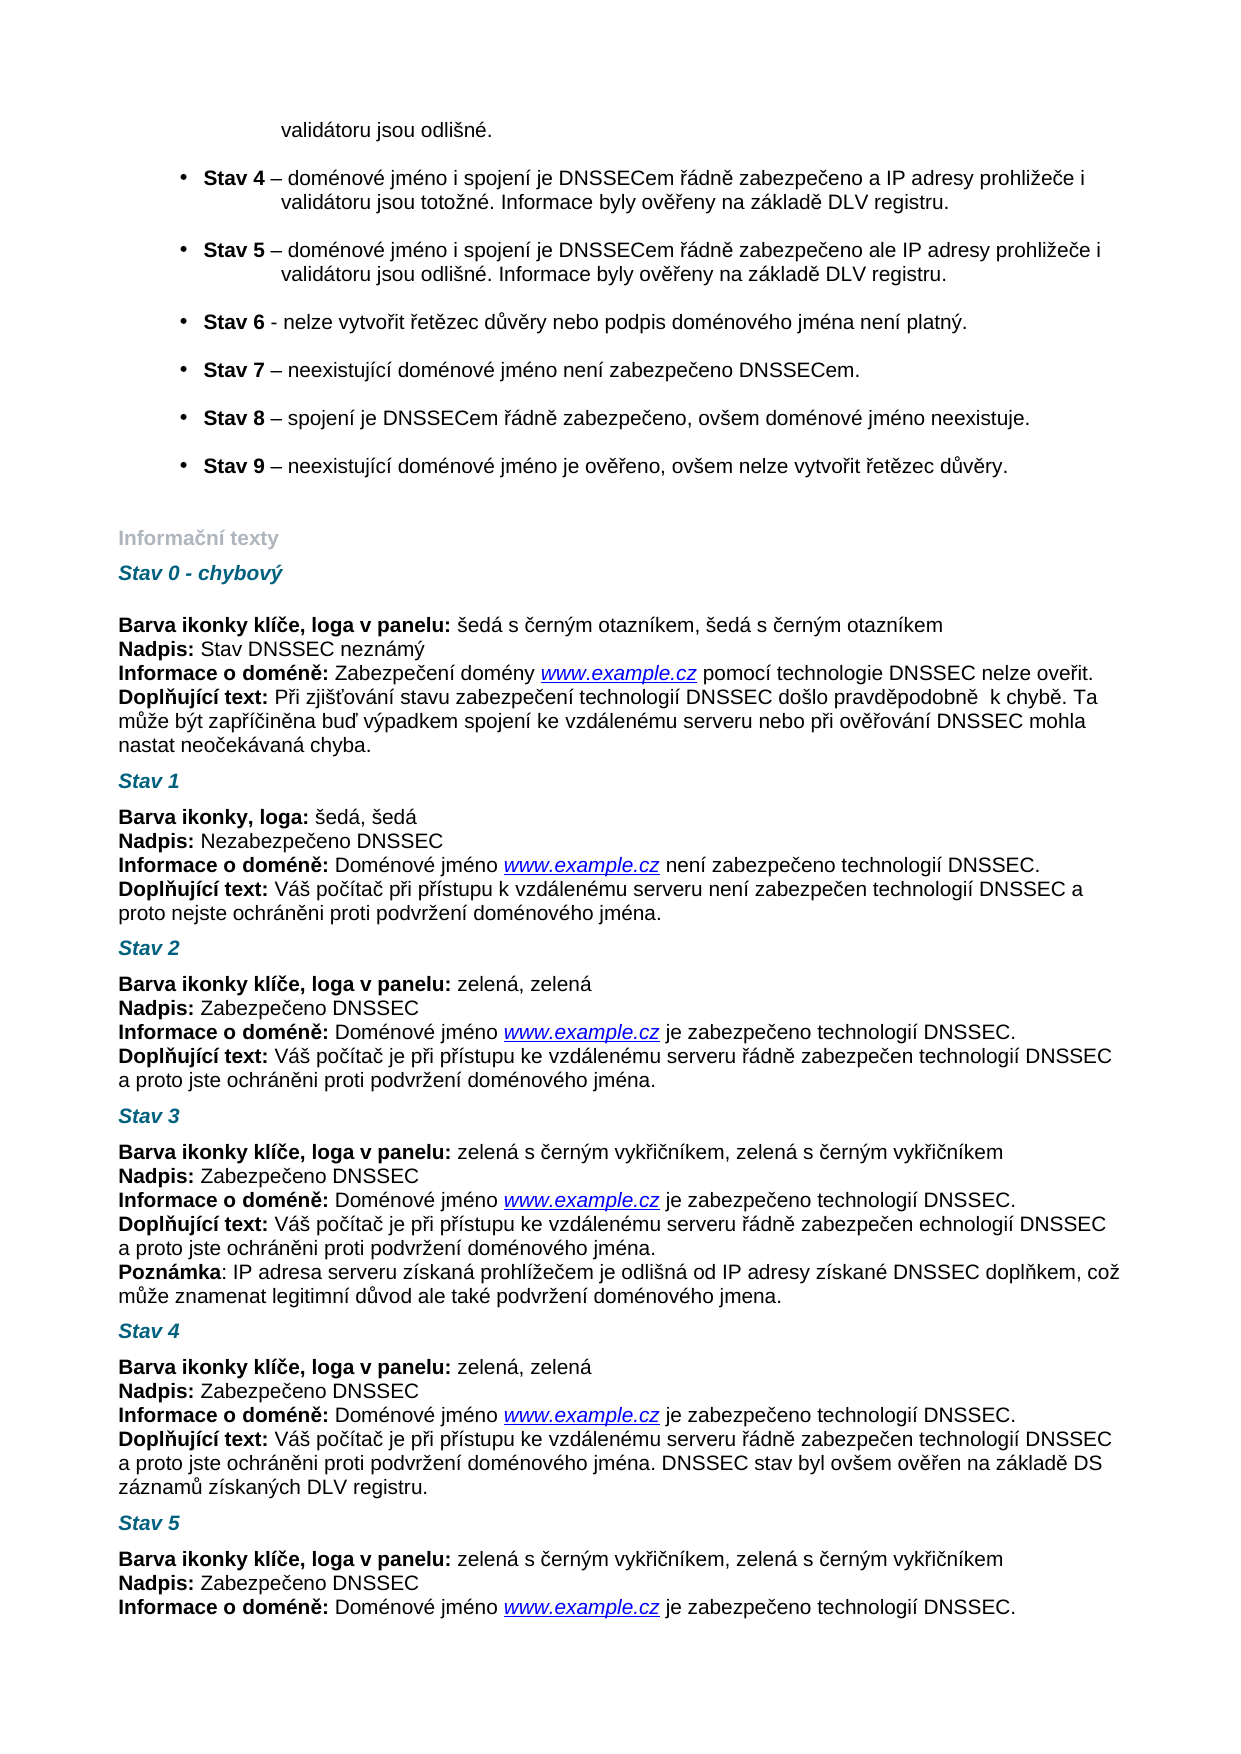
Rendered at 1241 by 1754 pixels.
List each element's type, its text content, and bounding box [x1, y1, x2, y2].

text Nadpis: Stav DNSSEC neznámý [118, 637, 1122, 661]
list Stav 5 – doménové jméno i spojení je DNSSECem řádně zabezpečeno ale IP adresy prohližeče i validátoru jsou odlišné. Informace byly ověřeny na základě DLV registru. [179, 238, 1122, 286]
text Informace o doméně: Doménové jméno www.example.cz je zabezpečeno technologií DNSSEC. [118, 1020, 1122, 1044]
text Nadpis: Zabezpečeno DNSSEC [118, 1164, 1122, 1188]
text Nadpis: Zabezpečeno DNSSEC [118, 1571, 1122, 1594]
text Informační texty [118, 525, 1122, 549]
text Stav 5 [118, 1511, 1122, 1534]
text Informace o doméně: Doménové jméno www.example.cz je zabezpečeno technologií DNSSEC. [118, 1594, 1122, 1618]
text Stav 4 [118, 1319, 1122, 1343]
list validátoru jsou odlišné. [179, 118, 1122, 142]
text Doplňující text: Váš počítač je při přístupu ke vzdálenému serveru řádně zabezpečen technologií DNSSEC a proto jste ochráněni proti podvržení doménového jména. [118, 1044, 1122, 1092]
list Stav 4 – doménové jméno i spojení je DNSSECem řádně zabezpečeno a IP adresy prohližeče i validátoru jsou totožné. Informace byly ověřeny na základě DLV registru. [179, 166, 1122, 214]
text Nadpis: Zabezpečeno DNSSEC [118, 1379, 1122, 1403]
list Stav 8 – spojení je DNSSECem řádně zabezpečeno, ovšem doménové jméno neexistuje. [179, 406, 1122, 430]
text Barva ikonky klíče, loga v panelu: zelená s černým vykřičníkem, zelená s černým vykřičníkem [118, 1547, 1122, 1571]
text Stav 0 - chybový [118, 561, 1122, 585]
list Stav 7 – neexistující doménové jméno není zabezpečeno DNSSECem. [179, 358, 1122, 382]
text Doplňující text: Váš počítač je při přístupu ke vzdálenému serveru řádně zabezpečen technologií DNSSEC a proto jste ochráněni proti podvržení doménového jména. DNSSEC stav byl ovšem ověřen na základě DS záznamů získaných DLV registru. [118, 1427, 1122, 1499]
text Stav 1 [118, 769, 1122, 793]
text Informace o doméně: Doménové jméno www.example.cz je zabezpečeno technologií DNSSEC. [118, 1403, 1122, 1427]
text Nadpis: Nezabezpečeno DNSSEC [118, 829, 1122, 853]
text Informace o doméně: Doménové jméno www.example.cz je zabezpečeno technologií DNSSEC. [118, 1188, 1122, 1212]
text Barva ikonky klíče, loga v panelu: šedá s černým otazníkem, šedá s černým otazníkem [118, 613, 1122, 637]
text Stav 2 [118, 936, 1122, 960]
text Doplňující text: Váš počítač při přístupu k vzdálenému serveru není zabezpečen technologií DNSSEC a proto nejste ochráněni proti podvržení doménového jména. [118, 877, 1122, 924]
list Stav 6 - nelze vytvořit řetězec důvěry nebo podpis doménového jména není platný. [179, 309, 1122, 334]
text Informace o doméně: Doménové jméno www.example.cz není zabezpečeno technologií DNSSEC. [118, 853, 1122, 877]
text Doplňující text: Váš počítač je při přístupu ke vzdálenému serveru řádně zabezpečen echnologií DNSSEC a proto jste ochráněni proti podvržení doménového jména. [118, 1212, 1122, 1259]
text Poznámka: IP adresa serveru získaná prohlížečem je odlišná od IP adresy získané DNSSEC doplňkem, což může znamenat legitimní důvod ale také podvržení doménového jmena. [118, 1259, 1122, 1307]
text Doplňující text: Při zjišťování stavu zabezpečení technologií DNSSEC došlo pravděpodobně k chybě. Ta může být zapříčiněna buď výpadkem spojení ke vzdálenému serveru nebo při ověřování DNSSEC mohla nastat neočekávaná chyba. [118, 685, 1122, 757]
text Nadpis: Zabezpečeno DNSSEC [118, 996, 1122, 1020]
text Barva ikonky klíče, loga v panelu: zelená, zelená [118, 972, 1122, 996]
text Stav 3 [118, 1104, 1122, 1128]
list Stav 9 – neexistující doménové jméno je ověřeno, ovšem nelze vytvořit řetězec důvěry. [179, 454, 1122, 478]
text Barva ikonky klíče, loga v panelu: zelená, zelená [118, 1355, 1122, 1379]
text Barva ikonky klíče, loga v panelu: zelená s černým vykřičníkem, zelená s černým vykřičníkem [118, 1140, 1122, 1164]
text Barva ikonky, loga: šedá, šedá [118, 805, 1122, 829]
text Informace o doméně: Zabezpečení domény www.example.cz pomocí technologie DNSSEC nelze oveřit. [118, 661, 1122, 685]
